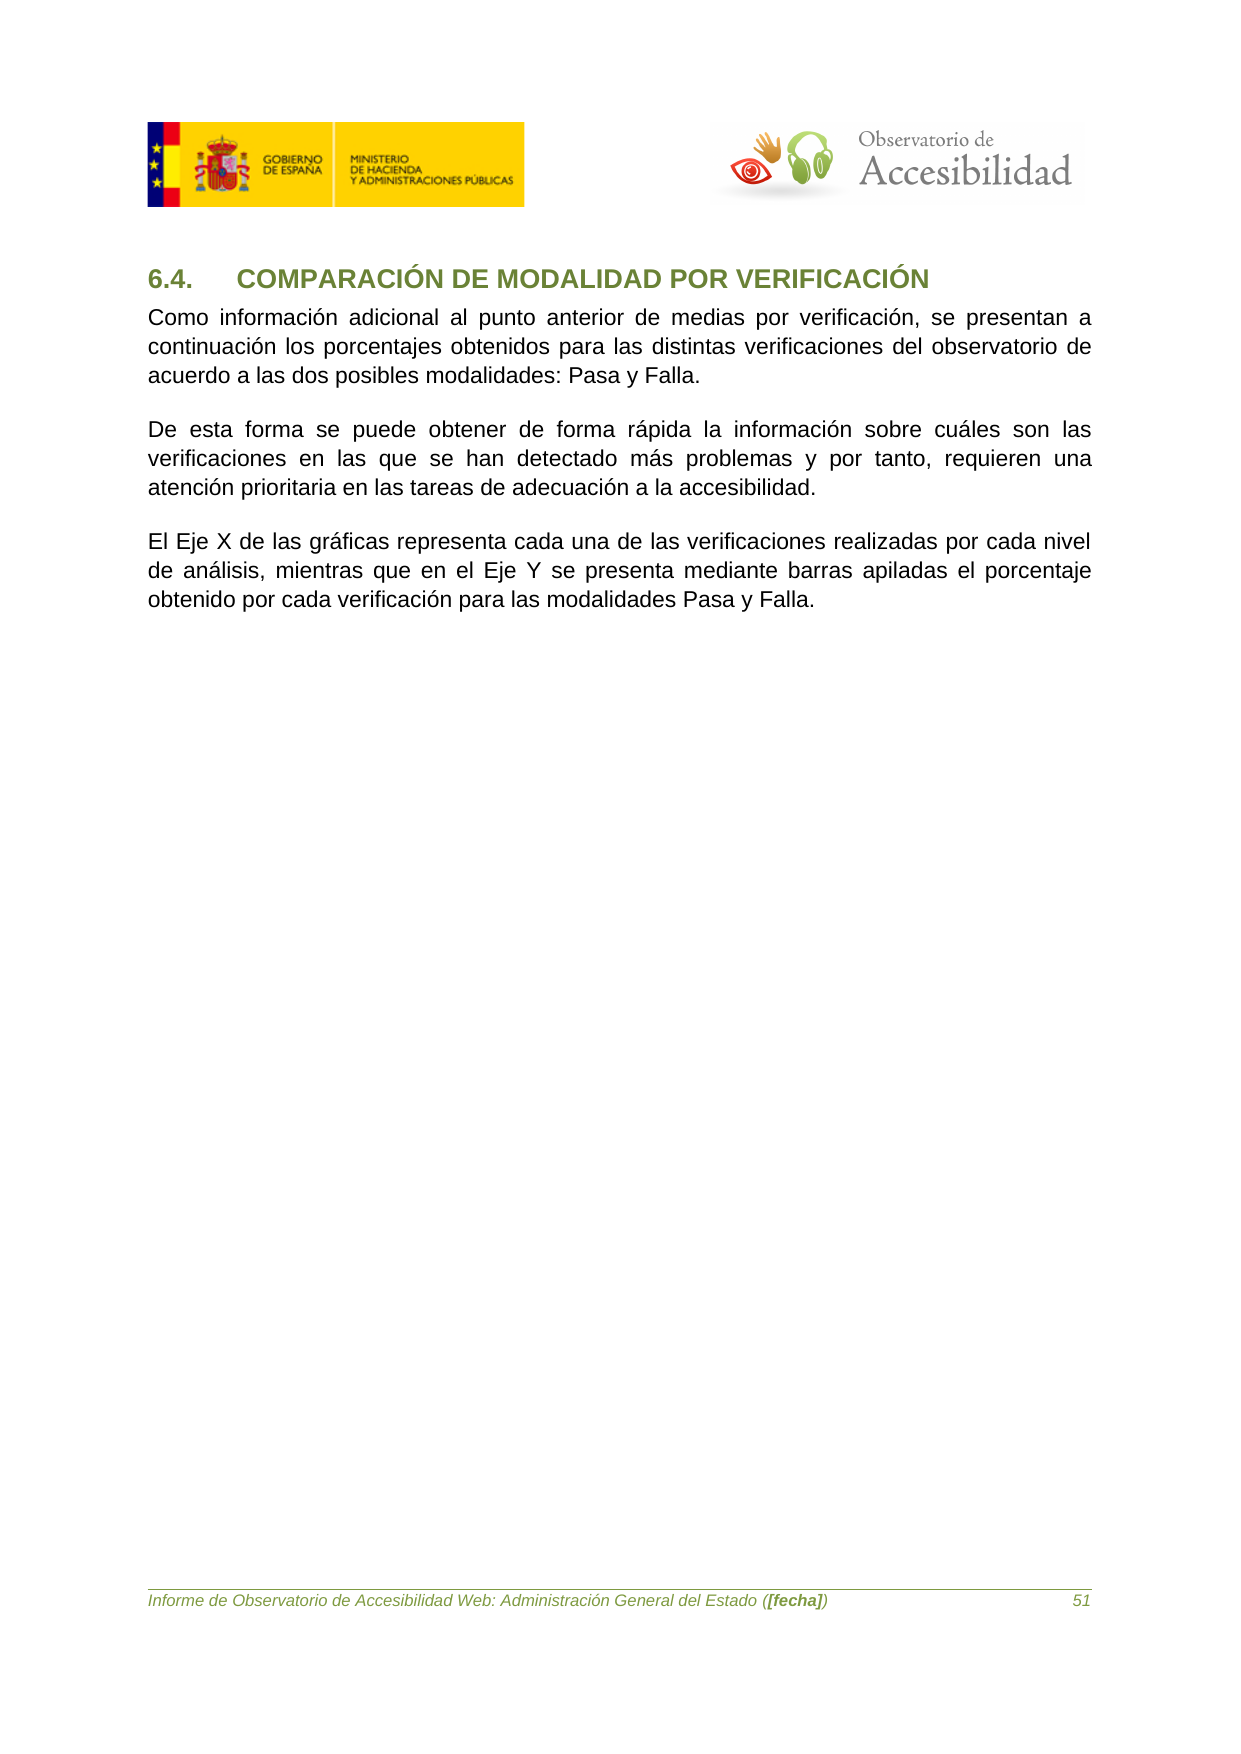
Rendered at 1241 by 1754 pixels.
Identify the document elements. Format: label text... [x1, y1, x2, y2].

text El Eje X de las gráficas representa cada una de las verificaciones realizadas por cada nivel de análisis, mientras que en el Eje Y se presenta mediante barras apiladas el porcentaje obtenido por cada verificación para las modalidades Pasa y Falla. [148, 528, 1092, 612]
picture [710, 122, 1086, 205]
list Comparación de Modalidad por Verificación [148, 263, 1092, 294]
text Como información adicional al punto anterior de medias por verificación, se presentan a continuación los porcentajes obtenidos para las distintas verificaciones del observatorio de acuerdo a las dos posibles modalidades: Pasa y Falla. [148, 304, 1092, 388]
picture [147, 122, 525, 207]
text De esta forma se puede obtener de forma rápida la información sobre cuáles son las verificaciones en las que se han detectado más problemas y por tanto, requieren una atención prioritaria en las tareas de adecuación a la accesibilidad. [148, 416, 1092, 500]
